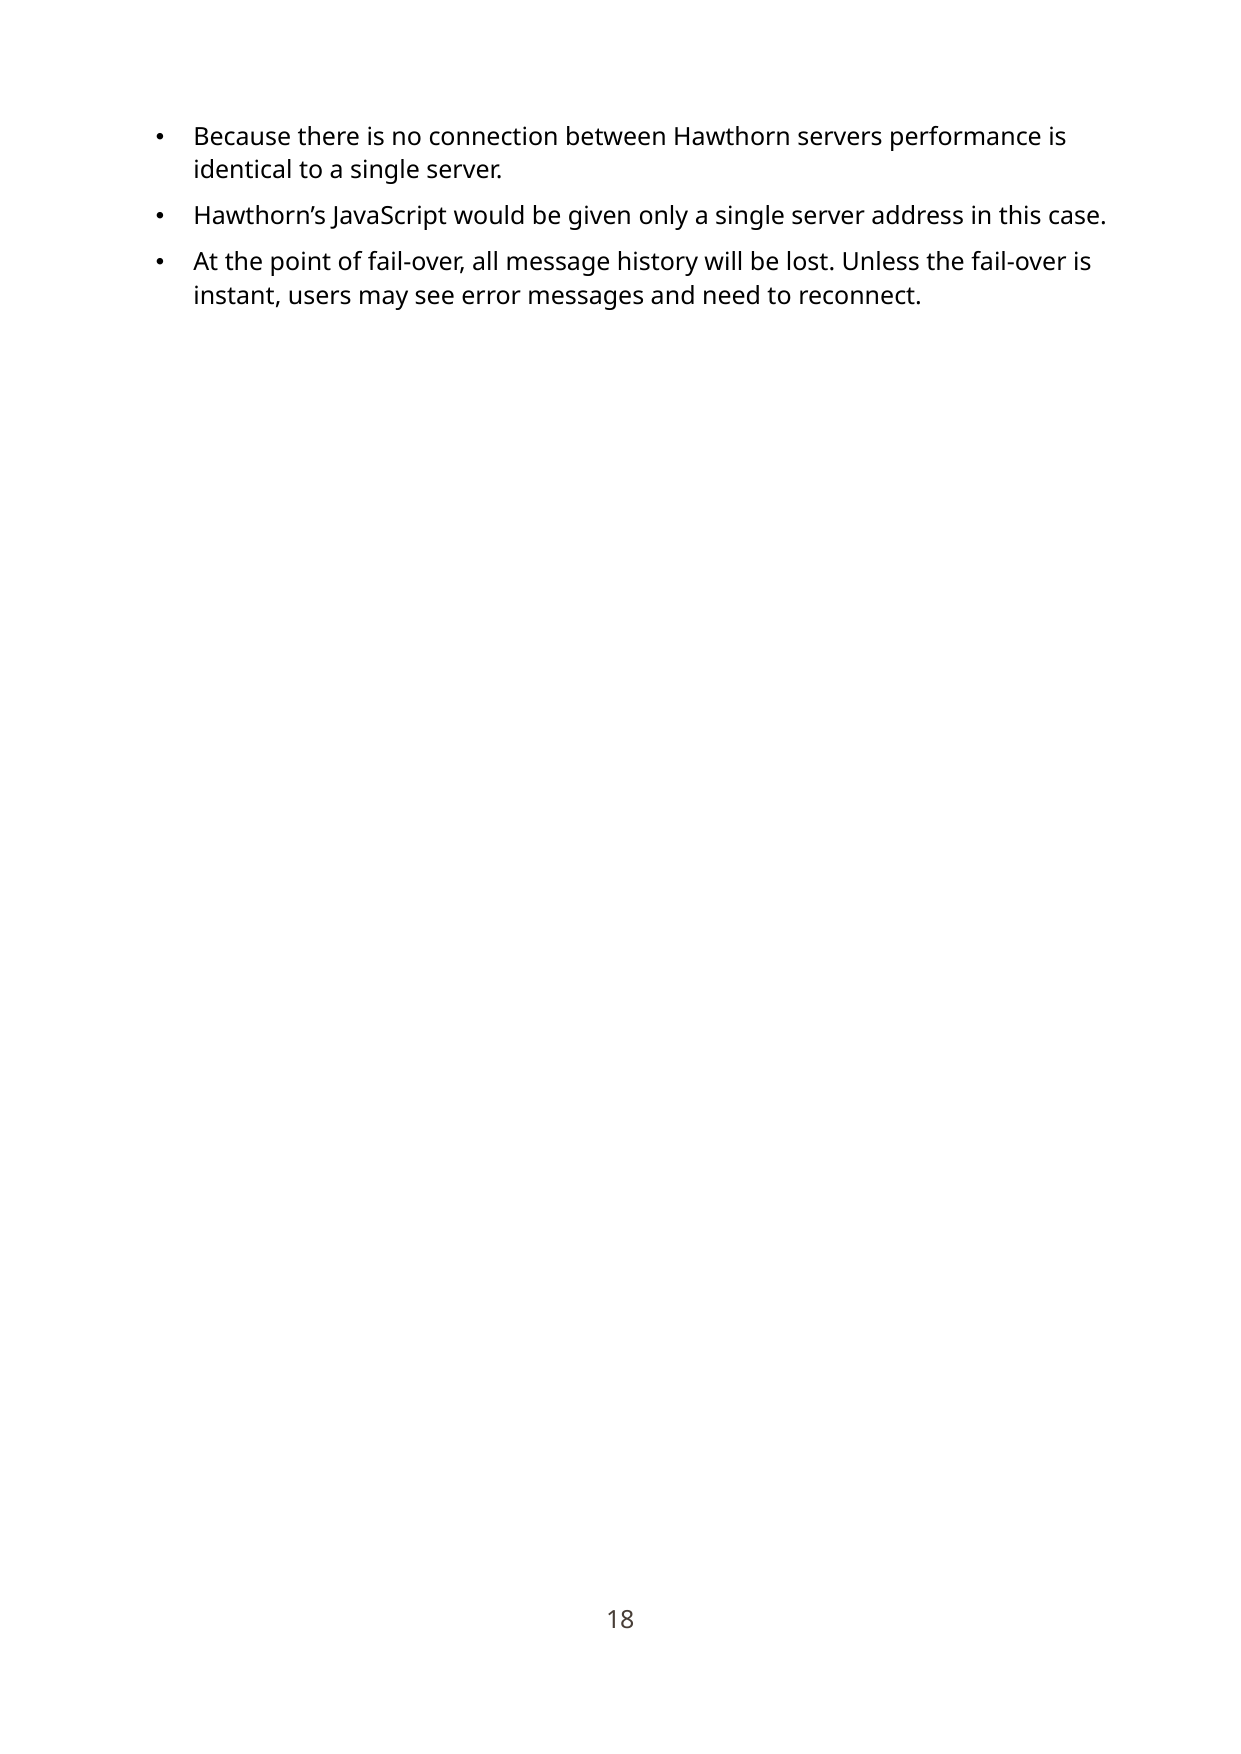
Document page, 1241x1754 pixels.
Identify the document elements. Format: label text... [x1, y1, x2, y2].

list At the point of fail-over, all message history will be lost. Unless the fail-over is instant, users may see error messages and need to reconnect. [156, 244, 1122, 312]
list Because there is no connection between Hawthorn servers performance is identical to a single server. [156, 118, 1122, 186]
list Hawthorn’s JavaScript would be given only a single server address in this case. [156, 198, 1122, 232]
